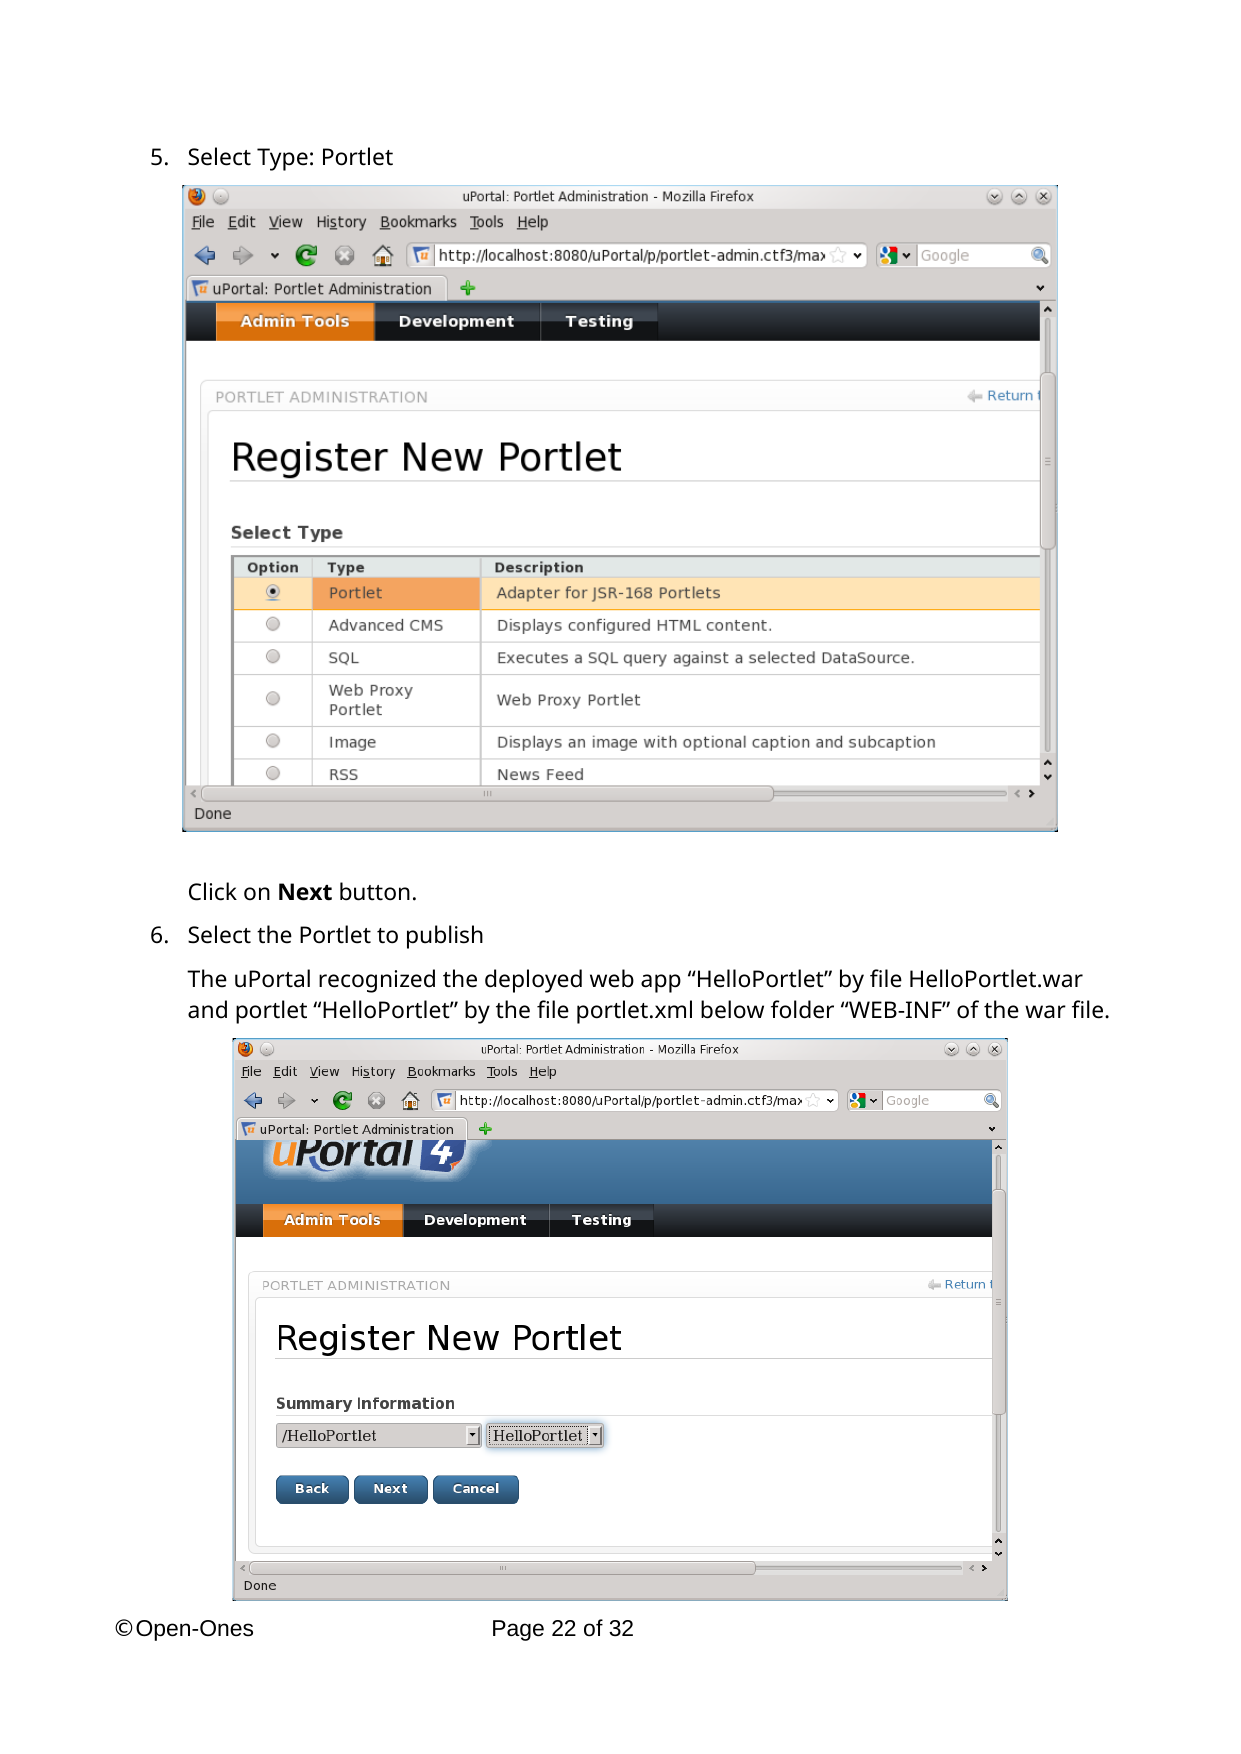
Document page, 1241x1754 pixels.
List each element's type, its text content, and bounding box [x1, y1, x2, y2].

text The uPortal recognized the deployed web app “HelloPortlet” by file HelloPortlet.war and portlet “HelloPortlet” by the file portlet.xml below folder “WEB-INF” of the war file. [187, 963, 1128, 1026]
subtitle Select Type: Portlet [150, 141, 1128, 172]
text Click on Next button. [187, 876, 1128, 907]
picture [182, 185, 1058, 832]
subtitle Select the Portlet to publish [150, 919, 1128, 951]
picture [232, 1038, 1008, 1601]
